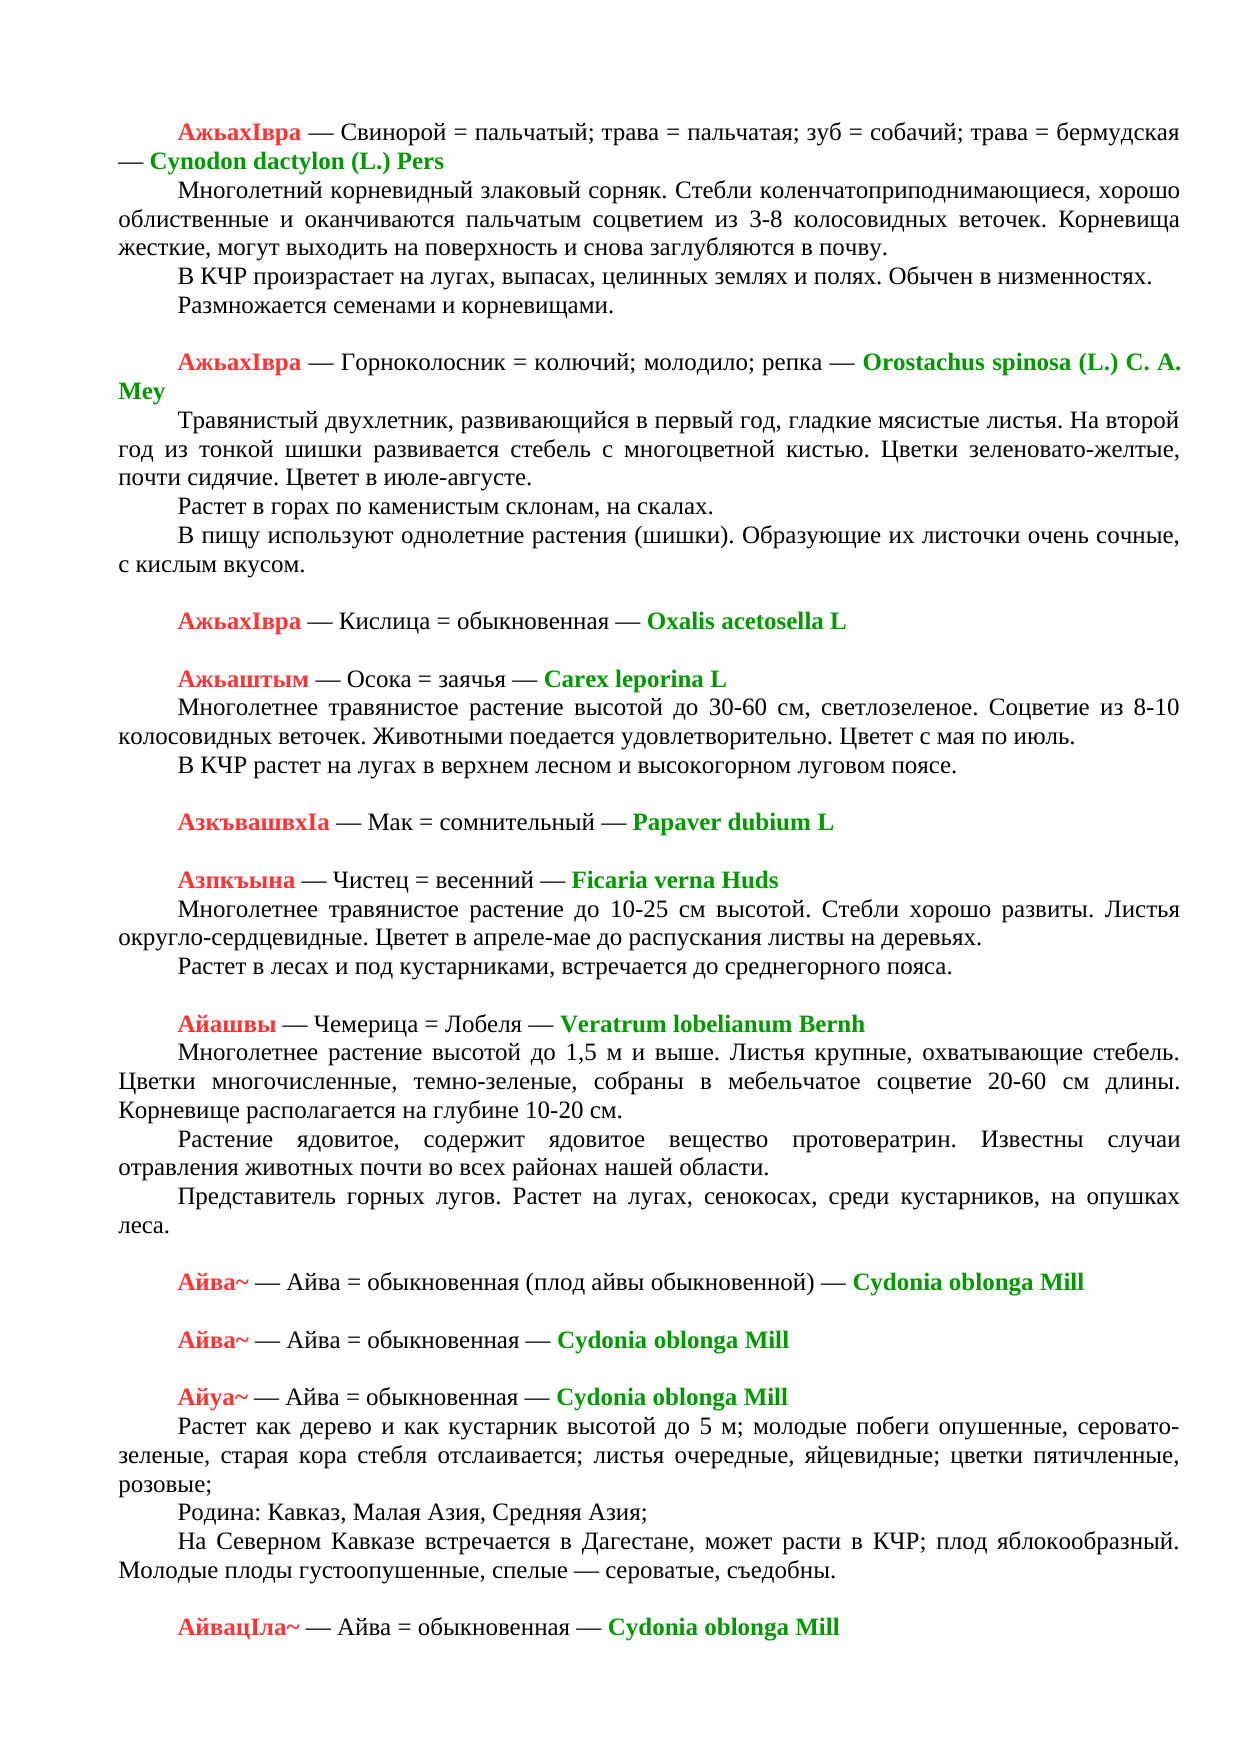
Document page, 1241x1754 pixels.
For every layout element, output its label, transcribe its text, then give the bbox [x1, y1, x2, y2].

text В КЧР растет на лугах в верхнем лесном и высокогорном луговом поясе. [118, 750, 1181, 779]
text В КЧР произрастает на лугах, выпасах, целинных землях и полях. Обычен в низменностях. [118, 261, 1181, 290]
text Многолетнее травянистое растение высотой до 30-60 см, светлозеленое. Соцветие из 8-10 колосовидных веточек. Животными поедается удовлетворительно. Цветет с мая по июль. [118, 692, 1181, 750]
text Родина: Кавказ, Малая Азия, Средняя Азия; [118, 1497, 1181, 1526]
text Растет в горах по каменистым склонам, на скалах. [118, 491, 1181, 520]
text Азпкъына — Чистец = весенний — Ficaria verna Huds [118, 865, 1181, 894]
text Многолетнее травянистое растение до 10-25 см высотой. Стебли хорошо развиты. Листья округло-сердцевидные. Цветет в апреле-мае до распускания листвы на деревьях. [118, 894, 1181, 951]
text Айва~ — Айва = обыкновенная — Cydonia oblonga Mill [118, 1325, 1181, 1354]
text Ажьаштым — Осока = заячья — Carex leporina L [118, 664, 1181, 692]
text Растение ядовитое, содержит ядовитое вещество протовератрин. Известны случаи отравления животных почти во всех районах нашей области. [118, 1124, 1181, 1181]
text Растет в лесах и под кустарниками, встречается до среднегорного пояса. [118, 951, 1181, 980]
text Представитель горных лугов. Растет на лугах, сенокосах, среди кустарников, на опушках леса. [118, 1181, 1181, 1239]
text АжьахIвра — Кислица = обыкновенная — Oxalis acetosella L [118, 606, 1181, 635]
text Айва~ — Айва = обыкновенная (плод айвы обыкновенной) — Cydonia oblonga Mill [118, 1267, 1181, 1296]
text Растет как дерево и как кустарник высотой до 5 м; молодые побеги опушенные, серовато-зеленые, старая кора стебля отслаивается; листья очередные, яйцевидные; цветки пятичленные, розовые; [118, 1411, 1181, 1497]
text На Северном Кавказе встречается в Дагестане, может расти в КЧР; плод яблокообразный. Молодые плоды густоопушенные, спелые — сероватые, съедобны. [118, 1526, 1181, 1584]
text АжьахIвра — Свинорой = пальчатый; трава = пальчатая; зуб = собачий; трава = бермудская — Cynodon dactylon (L.) Pers [118, 117, 1181, 175]
text Айашвы — Чемерица = Лобеля — Veratrum lobelianum Bernh [118, 1009, 1181, 1037]
text АзкъвашвхIа — Мак = сомнительный — Papaver dubium L [118, 807, 1181, 836]
text Айуа~ — Айва = обыкновенная — Cydonia oblonga Mill [118, 1382, 1181, 1411]
text Многолетний корневидный злаковый сорняк. Стебли коленчатоприподнимающиеся, хорошо облиственные и оканчиваются пальчатым соцветием из 3-8 колосовидных веточек. Корневища жесткие, могут выходить на поверхность и снова заглубляются в почву. [118, 175, 1181, 261]
text Размножается семенами и корневищами. [118, 290, 1181, 319]
text Многолетнее растение высотой до 1,5 м и выше. Листья крупные, охватывающие стебель. Цветки многочисленные, темно-зеленые, собраны в мебельчатое соцветие 20-60 см длины. Корневище располагается на глубине 10-20 см. [118, 1037, 1181, 1124]
text В пищу используют однолетние растения (шишки). Образующие их листочки очень сочные, с кислым вкусом. [118, 520, 1181, 577]
text АйвацIла~ — Айва = обыкновенная — Cydonia oblonga Mill [118, 1612, 1181, 1641]
text Травянистый двухлетник, развивающийся в первый год, гладкие мясистые листья. На второй год из тонкой шишки развивается стебель с многоцветной кистью. Цветки зеленовато-желтые, почти сидячие. Цветет в июле-августе. [118, 405, 1181, 491]
text АжьахIвра — Горноколосник = колючий; молодило; репка — Orostachus spinosa (L.) C. A. Mey [118, 347, 1181, 405]
